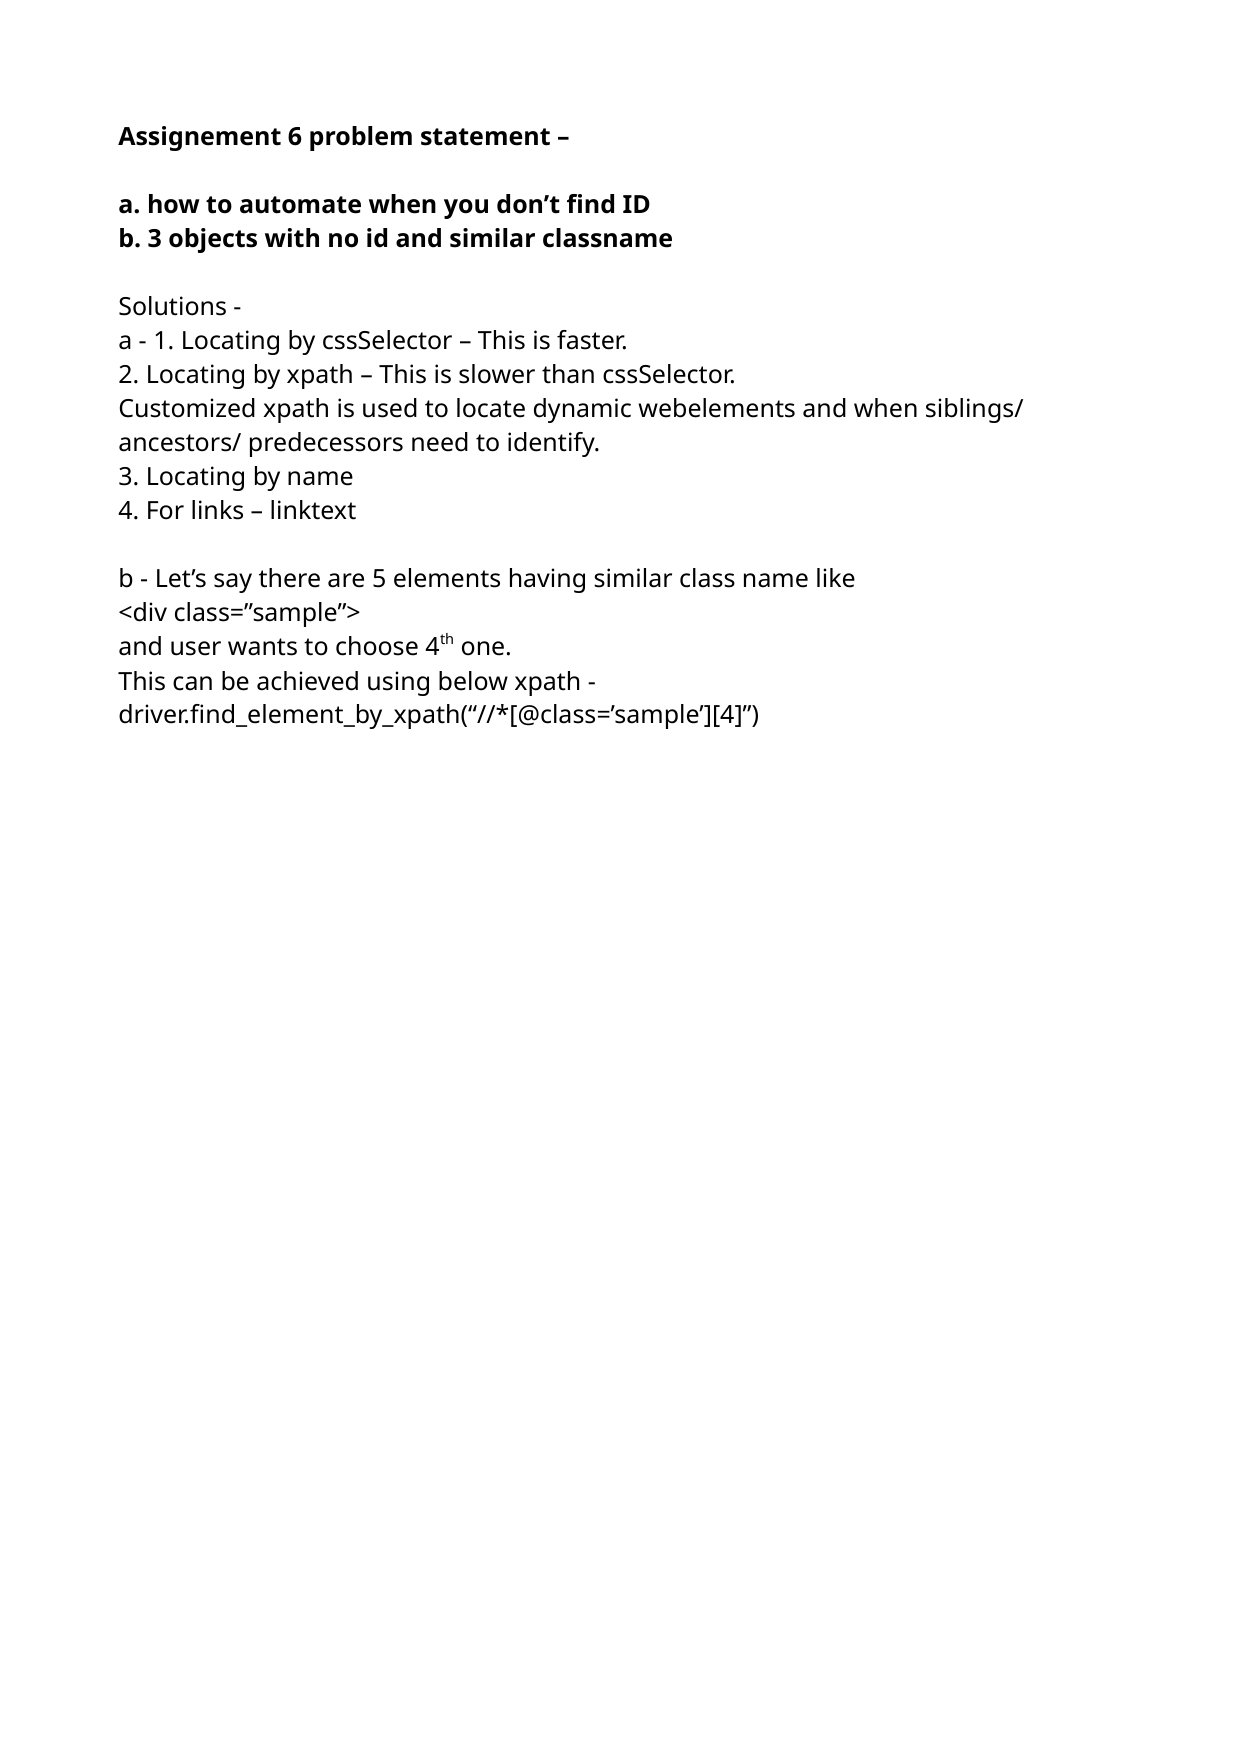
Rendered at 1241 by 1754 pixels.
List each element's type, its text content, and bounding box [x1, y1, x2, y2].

text This can be achieved using below xpath - [118, 663, 1122, 697]
text driver.find_element_by_xpath(“//*[@class=’sample’][4]”) [118, 697, 1122, 731]
text Customized xpath is used to locate dynamic webelements and when siblings/ ancestors/ predecessors need to identify. [118, 391, 1122, 459]
text a - 1. Locating by cssSelector – This is faster. [118, 322, 1122, 357]
text 3. Locating by name [118, 459, 1122, 493]
text 2. Locating by xpath – This is slower than cssSelector. [118, 357, 1122, 391]
text a. how to automate when you don’t find ID [118, 186, 1122, 220]
text Assignement 6 problem statement – [118, 118, 1122, 152]
text Solutions - [118, 288, 1122, 322]
text b - Let’s say there are 5 elements having similar class name like [118, 561, 1122, 595]
text <div class=”sample”> [118, 595, 1122, 629]
text 4. For links – linktext [118, 493, 1122, 527]
text b. 3 objects with no id and similar classname [118, 220, 1122, 254]
text and user wants to choose 4th one. [118, 629, 1122, 663]
